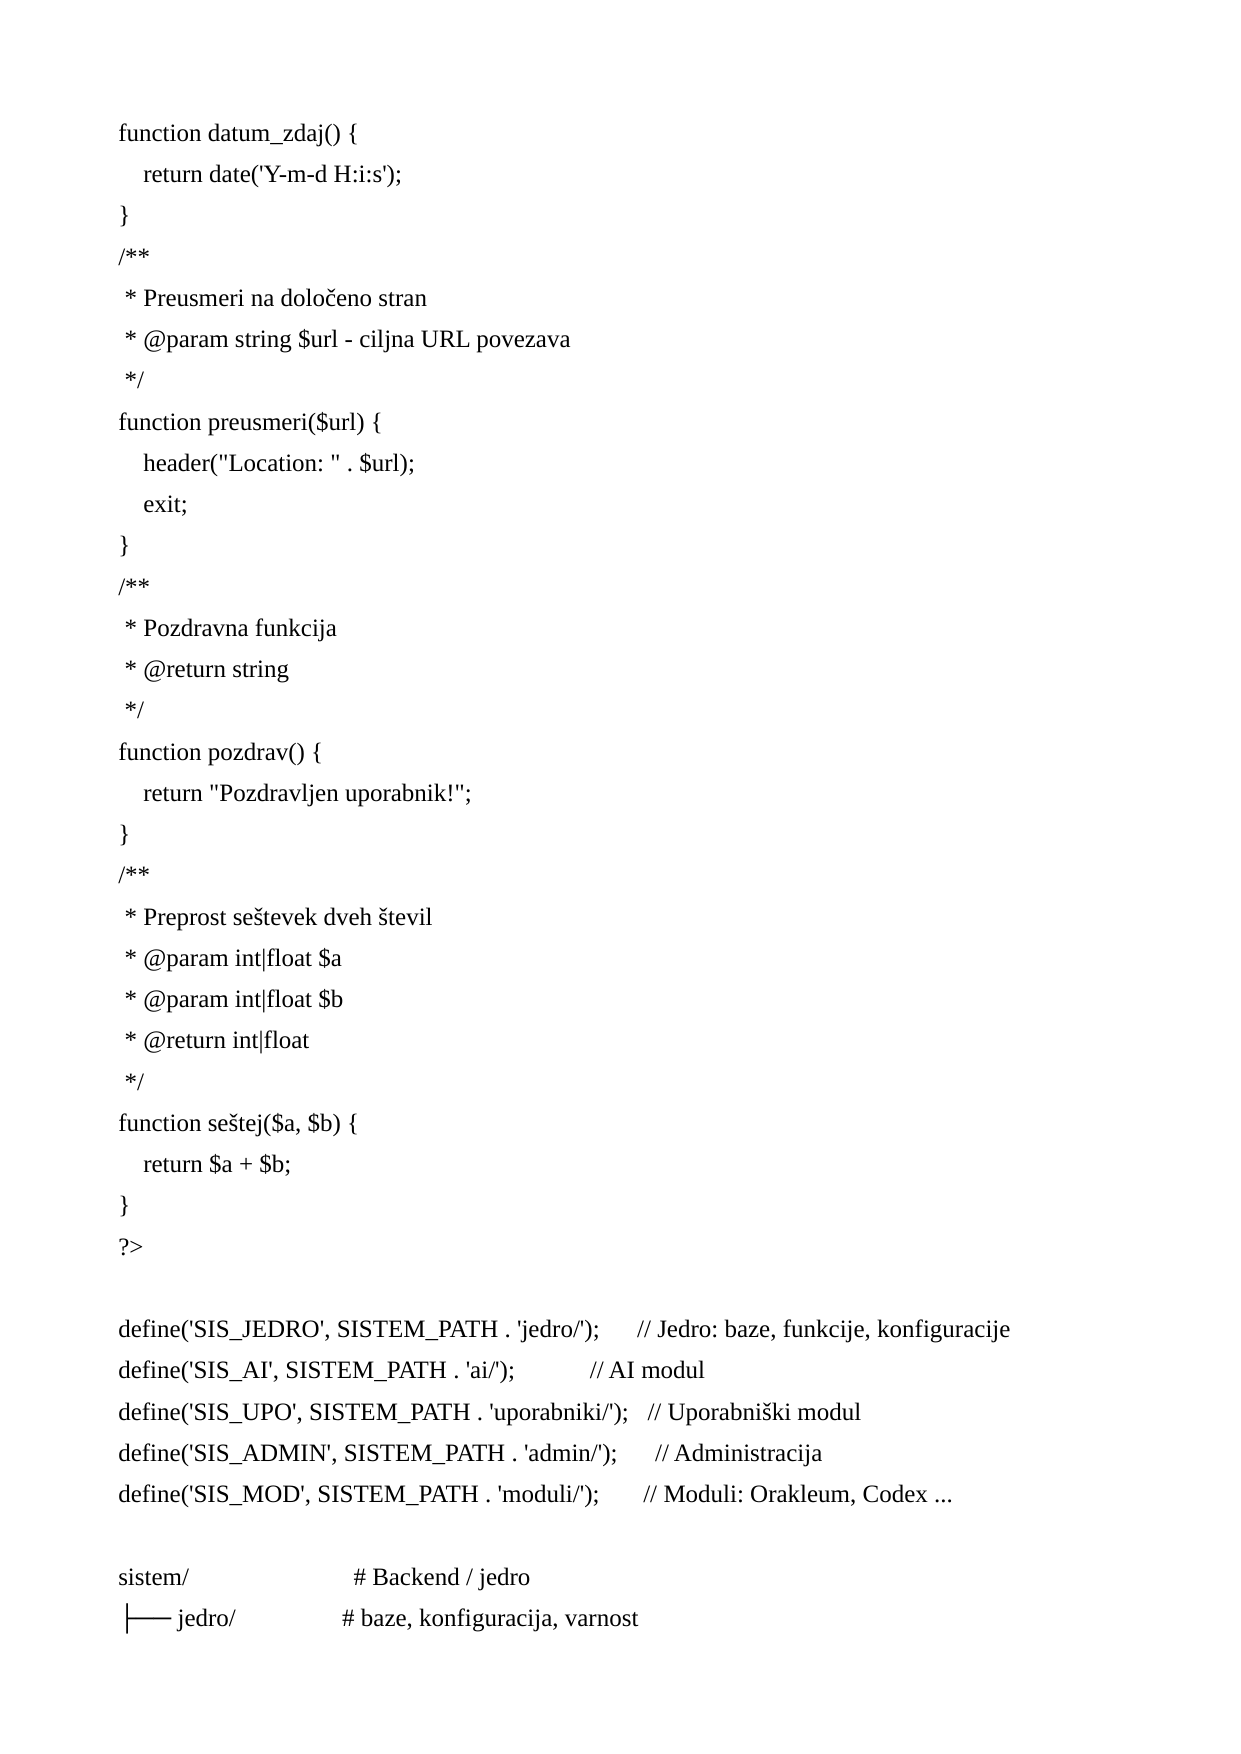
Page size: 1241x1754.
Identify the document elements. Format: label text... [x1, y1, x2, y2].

text } [118, 1191, 1122, 1219]
text } [118, 201, 1122, 229]
text * @return string [118, 654, 1122, 683]
text * Preprost seštevek dveh števil [118, 902, 1122, 931]
text define('SIS_ADMIN', SISTEM_PATH . 'admin/'); // Administracija [118, 1438, 1122, 1467]
text function pozdrav() { [118, 737, 1122, 766]
text return $a + $b; [118, 1149, 1122, 1178]
text */ [118, 366, 1122, 394]
text sistem/ # Backend / jedro [118, 1562, 1122, 1591]
text ├── jedro/ # baze, konfiguracija, varnost [128, 1603, 1122, 1632]
text * @param string $url - ciljna URL povezava [118, 324, 1122, 353]
text } [118, 531, 1122, 559]
text exit; [118, 489, 1122, 518]
text return "Pozdravljen uporabnik!"; [118, 778, 1122, 807]
text header("Location: " . $url); [118, 448, 1122, 477]
text * Pozdravna funkcija [118, 613, 1122, 642]
text return date('Y-m-d H:i:s'); [118, 159, 1122, 188]
text define('SIS_MOD', SISTEM_PATH . 'moduli/'); // Moduli: Orakleum, Codex ... [118, 1479, 1122, 1508]
text * @param int|float $a [118, 943, 1122, 972]
text /** [118, 242, 1122, 271]
text /** [118, 572, 1122, 601]
text */ [118, 696, 1122, 724]
text * Preusmeri na določeno stran [118, 283, 1122, 312]
text } [118, 819, 1122, 848]
text function seštej($a, $b) { [118, 1108, 1122, 1137]
text /** [118, 861, 1122, 889]
text define('SIS_UPO', SISTEM_PATH . 'uporabniki/'); // Uporabniški modul [118, 1397, 1122, 1426]
text * @param int|float $b [118, 984, 1122, 1013]
text function datum_zdaj() { [118, 118, 1122, 147]
text */ [118, 1067, 1122, 1096]
text define('SIS_JEDRO', SISTEM_PATH . 'jedro/'); // Jedro: baze, funkcije, konfiguracije [118, 1314, 1122, 1343]
text function preusmeri($url) { [118, 407, 1122, 436]
text define('SIS_AI', SISTEM_PATH . 'ai/'); // AI modul [118, 1356, 1122, 1384]
text * @return int|float [118, 1026, 1122, 1054]
text ?> [118, 1232, 1122, 1261]
